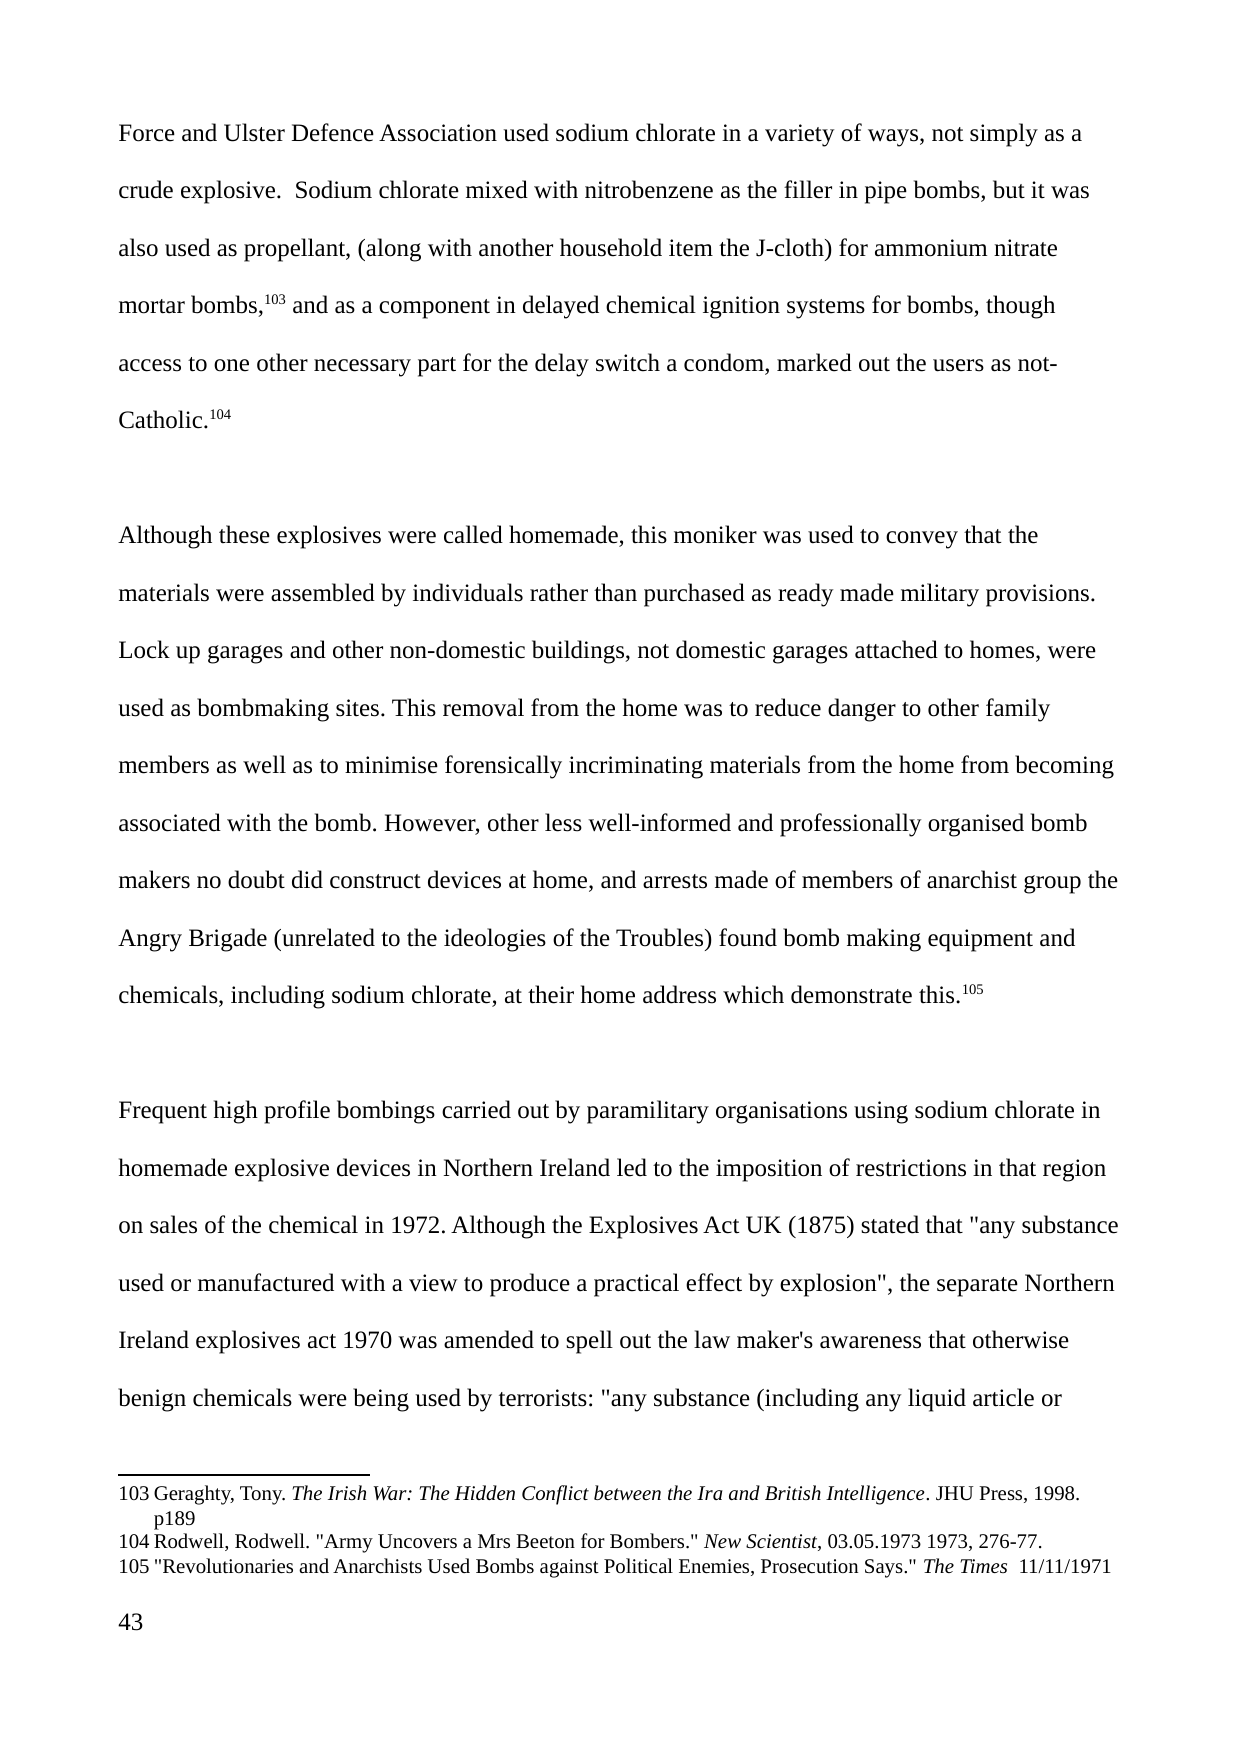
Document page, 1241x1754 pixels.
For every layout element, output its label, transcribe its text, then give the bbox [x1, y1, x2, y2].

text Geraghty, Tony. The Irish War: The Hidden Conflict between the Ira and British Intelligence. JHU Press, 1998. p189 [118, 1481, 1122, 1529]
text Force and Ulster Defence Association used sodium chlorate in a variety of ways, not simply as a crude explosive. Sodium chlorate mixed with nitrobenzene as the filler in pipe bombs, but it was also used as propellant, (along with another household item the J-cloth) for ammonium nitrate mortar bombs, and as a component in delayed chemical ignition systems for bombs, though access to one other necessary part for the delay switch a condom, marked out the users as not-Catholic. [118, 118, 1122, 434]
text Rodwell, Rodwell. "Army Uncovers a Mrs Beeton for Bombers." New Scientist, 03.05.1973 1973, 276-77. [118, 1529, 1122, 1553]
text Frequent high profile bombings carried out by paramilitary organisations using sodium chlorate in homemade explosive devices in Northern Ireland led to the imposition of restrictions in that region on sales of the chemical in 1972. Although the Explosives Act UK (1875) stated that "any substance used or manufactured with a view to produce a practical effect by explosion", the separate Northern Ireland explosives act 1970 was amended to spell out the law maker's awareness that otherwise benign chemicals were being used by terrorists: "any substance (including any liquid article or [118, 1096, 1122, 1412]
text Although these explosives were called homemade, this moniker was used to convey that the materials were assembled by individuals rather than purchased as ready made military provisions. Lock up garages and other non-domestic buildings, not domestic garages attached to homes, were used as bombmaking sites. This removal from the home was to reduce danger to other family members as well as to minimise forensically incriminating materials from the home from becoming associated with the bomb. However, other less well-informed and professionally organised bomb makers no doubt did construct devices at home, and arrests made of members of anarchist group the Angry Brigade (unrelated to the ideologies of the Troubles) found bomb making equipment and chemicals, including sodium chlorate, at their home address which demonstrate this. [118, 521, 1122, 1009]
text "Revolutionaries and Anarchists Used Bombs against Political Enemies, Prosecution Says." The Times 11/11/1971 [118, 1553, 1122, 1578]
